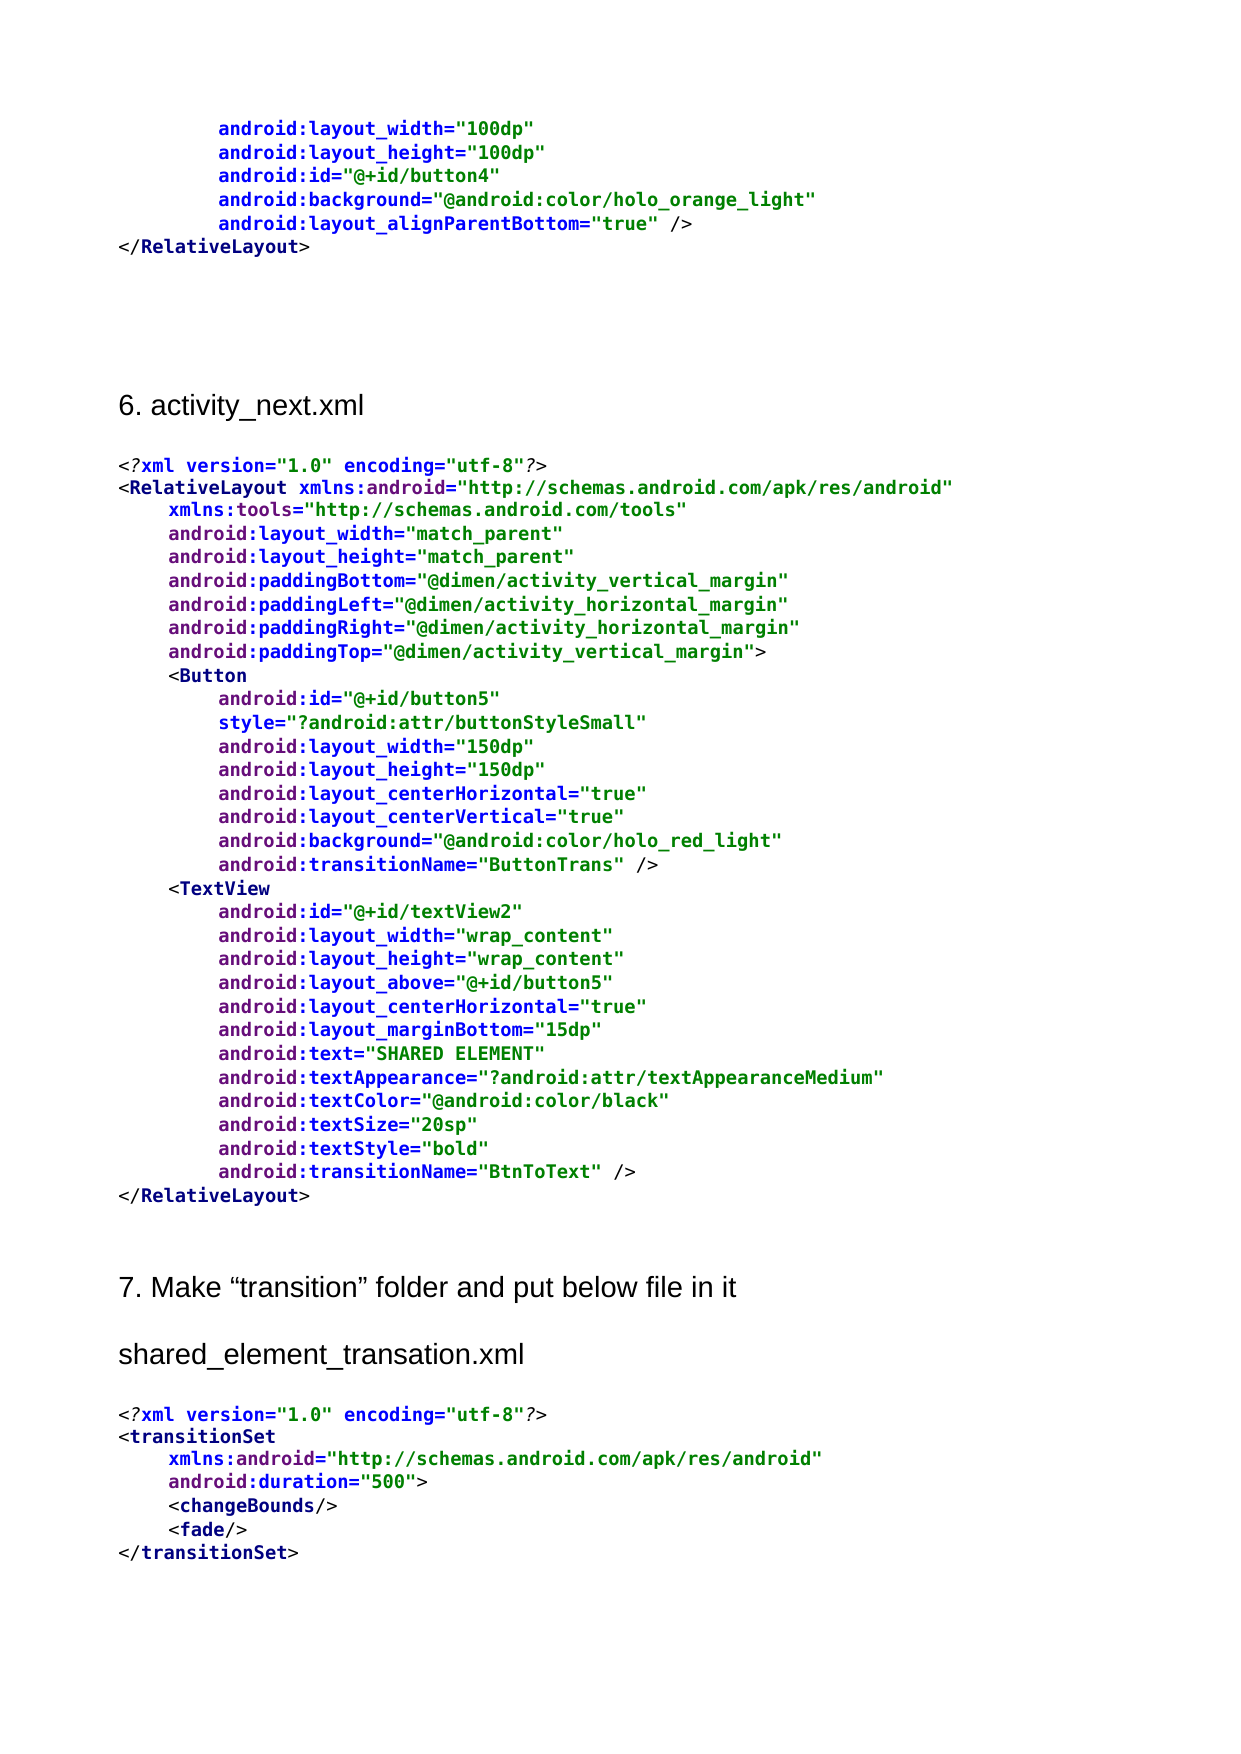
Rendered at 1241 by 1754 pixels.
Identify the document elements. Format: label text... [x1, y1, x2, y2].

text android:textColor="@android:color/black" [118, 1090, 1122, 1114]
text 6. activity_next.xml [118, 388, 1122, 422]
text android:text="SHARED ELEMENT" [118, 1043, 1122, 1067]
text xmlns:tools="http://schemas.android.com/tools" [118, 499, 1122, 523]
text <Button [118, 665, 1122, 688]
text android:id="@+id/textView2" [118, 901, 1122, 925]
text android:layout_centerVertical="true" [118, 807, 1122, 830]
text style="?android:attr/buttonStyleSmall" [118, 712, 1122, 736]
text android:transitionName="BtnToText" /> [118, 1161, 1122, 1185]
text android:paddingTop="@dimen/activity_vertical_margin"> [118, 641, 1122, 665]
text android:background="@android:color/holo_red_light" [118, 830, 1122, 854]
text android:textStyle="bold" [118, 1138, 1122, 1161]
text <TextView [118, 877, 1122, 901]
text android:layout_height="wrap_content" [118, 948, 1122, 972]
text android:paddingRight="@dimen/activity_horizontal_margin" [118, 617, 1122, 641]
text android:layout_alignParentBottom="true" /> [118, 213, 1122, 236]
text android:textAppearance="?android:attr/textAppearanceMedium" [118, 1067, 1122, 1090]
text android:layout_above="@+id/button5" [118, 972, 1122, 996]
text android:layout_height="100dp" [118, 142, 1122, 165]
text <fade/> [118, 1519, 1122, 1542]
text <?xml version="1.0" encoding="utf-8"?> [118, 1404, 1122, 1426]
text android:layout_width="wrap_content" [118, 925, 1122, 948]
text android:layout_width="150dp" [118, 736, 1122, 759]
text android:id="@+id/button5" [118, 688, 1122, 712]
text android:paddingLeft="@dimen/activity_horizontal_margin" [118, 594, 1122, 617]
text android:layout_marginBottom="15dp" [118, 1019, 1122, 1043]
text <transitionSet [118, 1426, 1122, 1448]
text android:background="@android:color/holo_orange_light" [118, 189, 1122, 213]
text xmlns:android="http://schemas.android.com/apk/res/android" [118, 1448, 1122, 1471]
text android:duration="500"> [118, 1471, 1122, 1495]
text android:transitionName="ButtonTrans" /> [118, 854, 1122, 877]
text android:textSize="20sp" [118, 1114, 1122, 1138]
text </RelativeLayout> [118, 236, 1122, 258]
text </transitionSet> [118, 1542, 1122, 1564]
text 7. Make “transition” folder and put below file in it shared_element_transation.xml [118, 1270, 1122, 1370]
text </RelativeLayout> [118, 1185, 1122, 1207]
text android:layout_width="match_parent" [118, 523, 1122, 546]
text <changeBounds/> [118, 1495, 1122, 1519]
text android:id="@+id/button4" [118, 165, 1122, 189]
text <?xml version="1.0" encoding="utf-8"?> [118, 455, 1122, 477]
text android:layout_centerHorizontal="true" [118, 996, 1122, 1019]
text <RelativeLayout xmlns:android="http://schemas.android.com/apk/res/android" [118, 477, 1122, 499]
text android:layout_centerHorizontal="true" [118, 783, 1122, 807]
text android:layout_width="100dp" [118, 118, 1122, 142]
text android:layout_height="150dp" [118, 759, 1122, 783]
text android:layout_height="match_parent" [118, 546, 1122, 570]
text android:paddingBottom="@dimen/activity_vertical_margin" [118, 570, 1122, 594]
